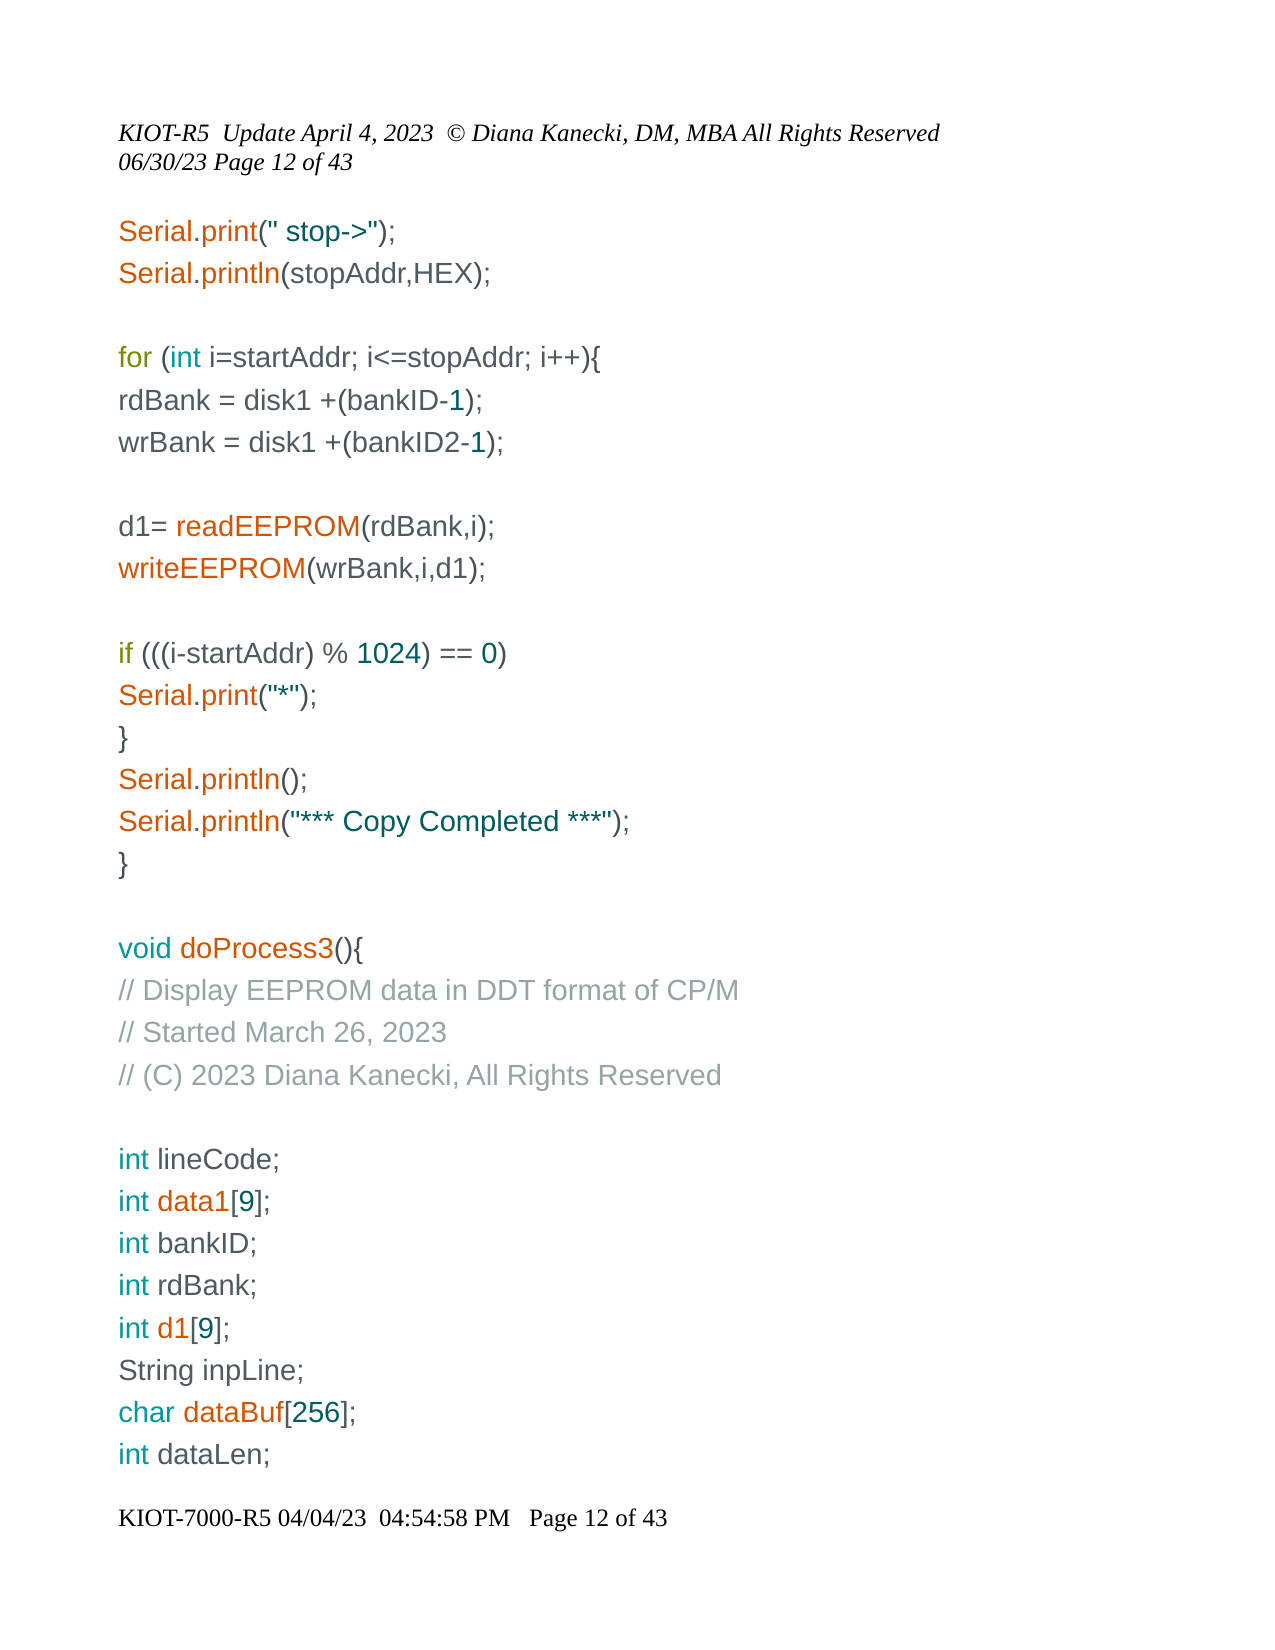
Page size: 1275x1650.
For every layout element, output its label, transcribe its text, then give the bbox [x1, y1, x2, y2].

text int lineCode; [118, 1133, 1157, 1175]
text } [118, 711, 1157, 753]
text int dataLen; [118, 1428, 1157, 1471]
text // (C) 2023 Diana Kanecki, All Rights Reserved [118, 1049, 1157, 1091]
text for (int i=startAddr; i<=stopAddr; i++){ [118, 332, 1157, 374]
text writeEEPROM(wrBank,i,d1); [118, 543, 1157, 585]
text void doProcess3(){ [118, 922, 1157, 964]
text char dataBuf[256]; [118, 1386, 1157, 1428]
text int d1[9]; [118, 1302, 1157, 1344]
text Serial.println(stopAddr,HEX); [118, 247, 1157, 289]
text int bankID; [118, 1218, 1157, 1260]
text int data1[9]; [118, 1175, 1157, 1218]
text // Started March 26, 2023 [118, 1007, 1157, 1049]
text rdBank = disk1 +(bankID-1); [118, 374, 1157, 416]
text Serial.println(); [118, 753, 1157, 796]
text Serial.println("*** Copy Completed ***"); [118, 796, 1157, 838]
text // Display EEPROM data in DDT format of CP/M [118, 964, 1157, 1007]
text Serial.print("*"); [118, 669, 1157, 711]
text String inpLine; [118, 1344, 1157, 1386]
text wrBank = disk1 +(bankID2-1); [118, 416, 1157, 458]
text if (((i-startAddr) % 1024) == 0) [118, 627, 1157, 669]
text int rdBank; [118, 1260, 1157, 1302]
text d1= readEEPROM(rdBank,i); [118, 500, 1157, 543]
text Serial.print(" stop->"); [118, 205, 1157, 247]
text } [118, 838, 1157, 880]
